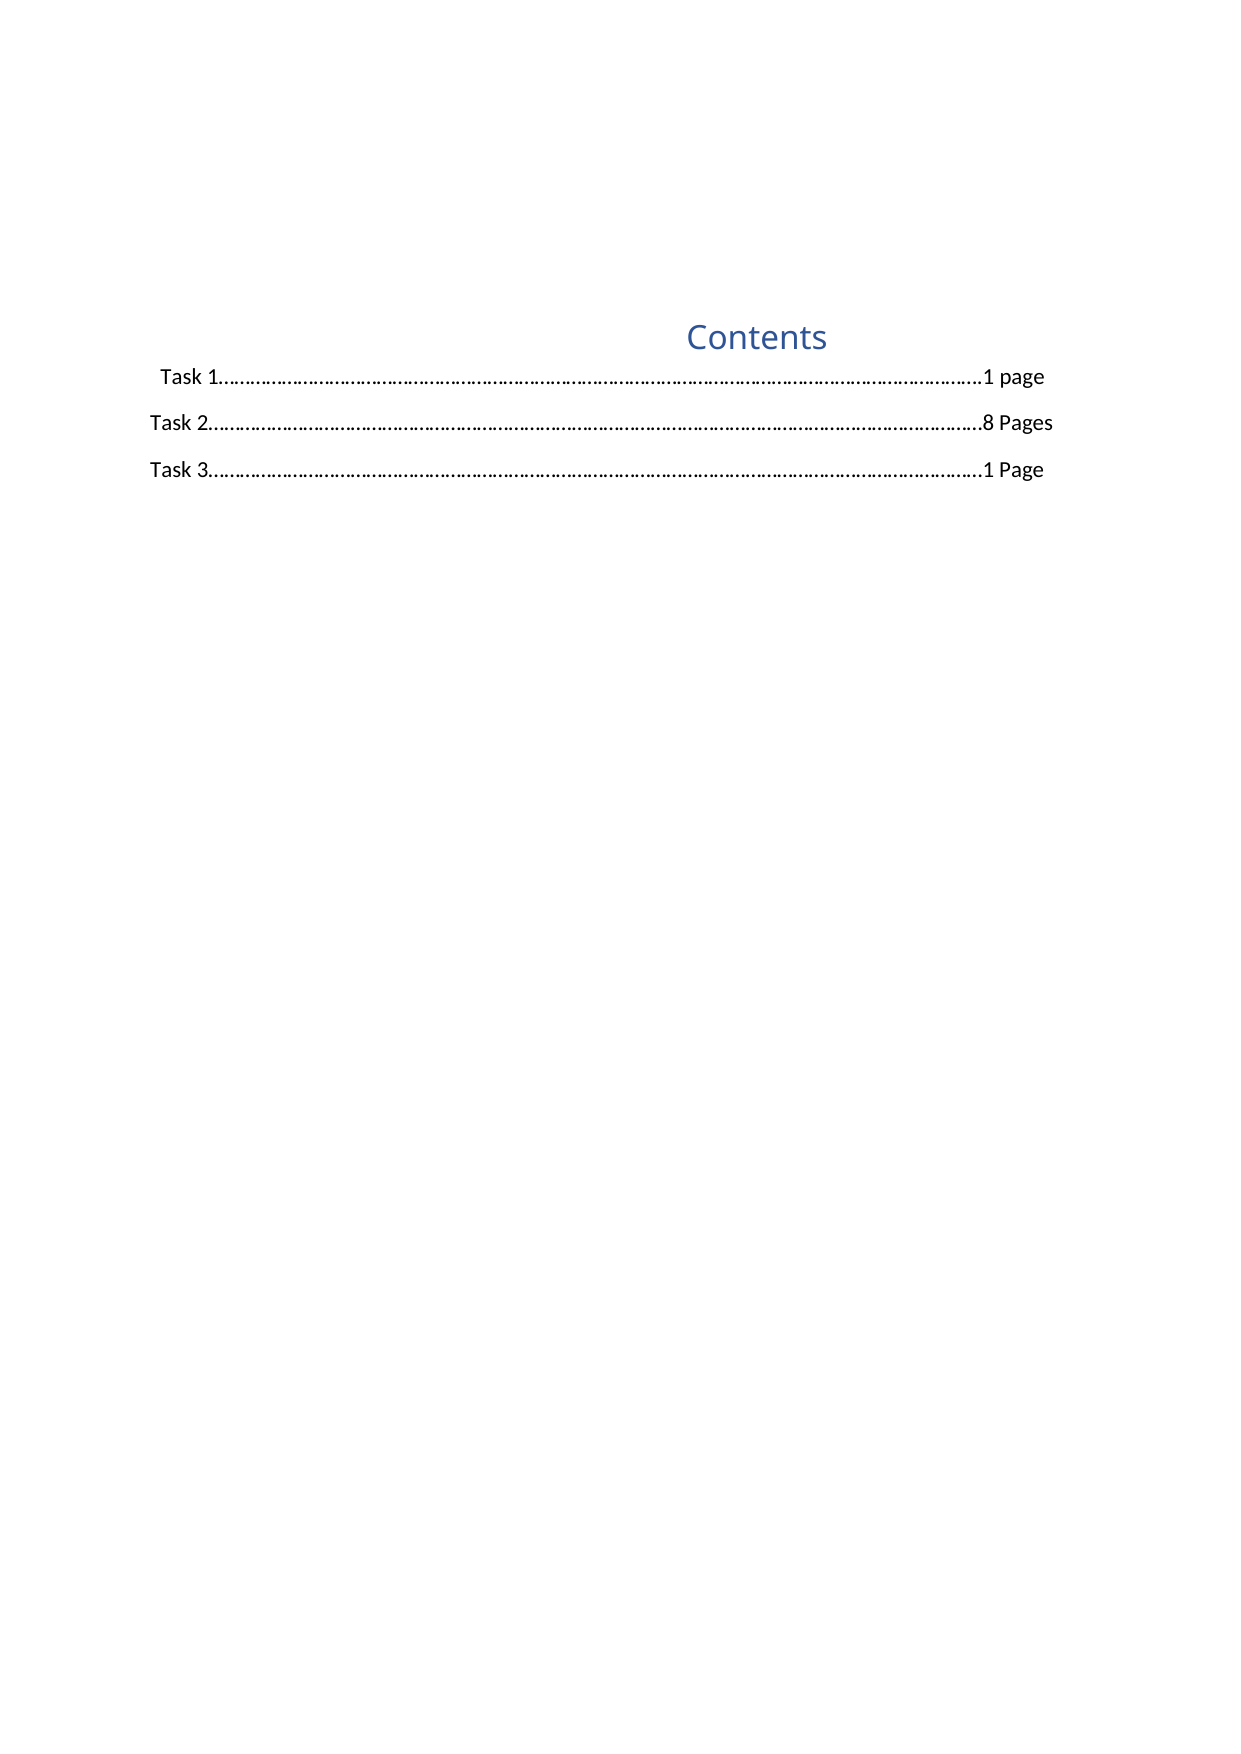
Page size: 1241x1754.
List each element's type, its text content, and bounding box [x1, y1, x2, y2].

text Task 3…………………………………………………………………………………………………………………………………1 Page [150, 455, 1090, 483]
text Task 1……………………………………………………………………………………………………………………………….1 page [150, 362, 1090, 390]
subtitle Contents [150, 314, 1090, 359]
text Task 2…………………………………………………………………………………………………………………………………8 Pages [150, 408, 1090, 437]
